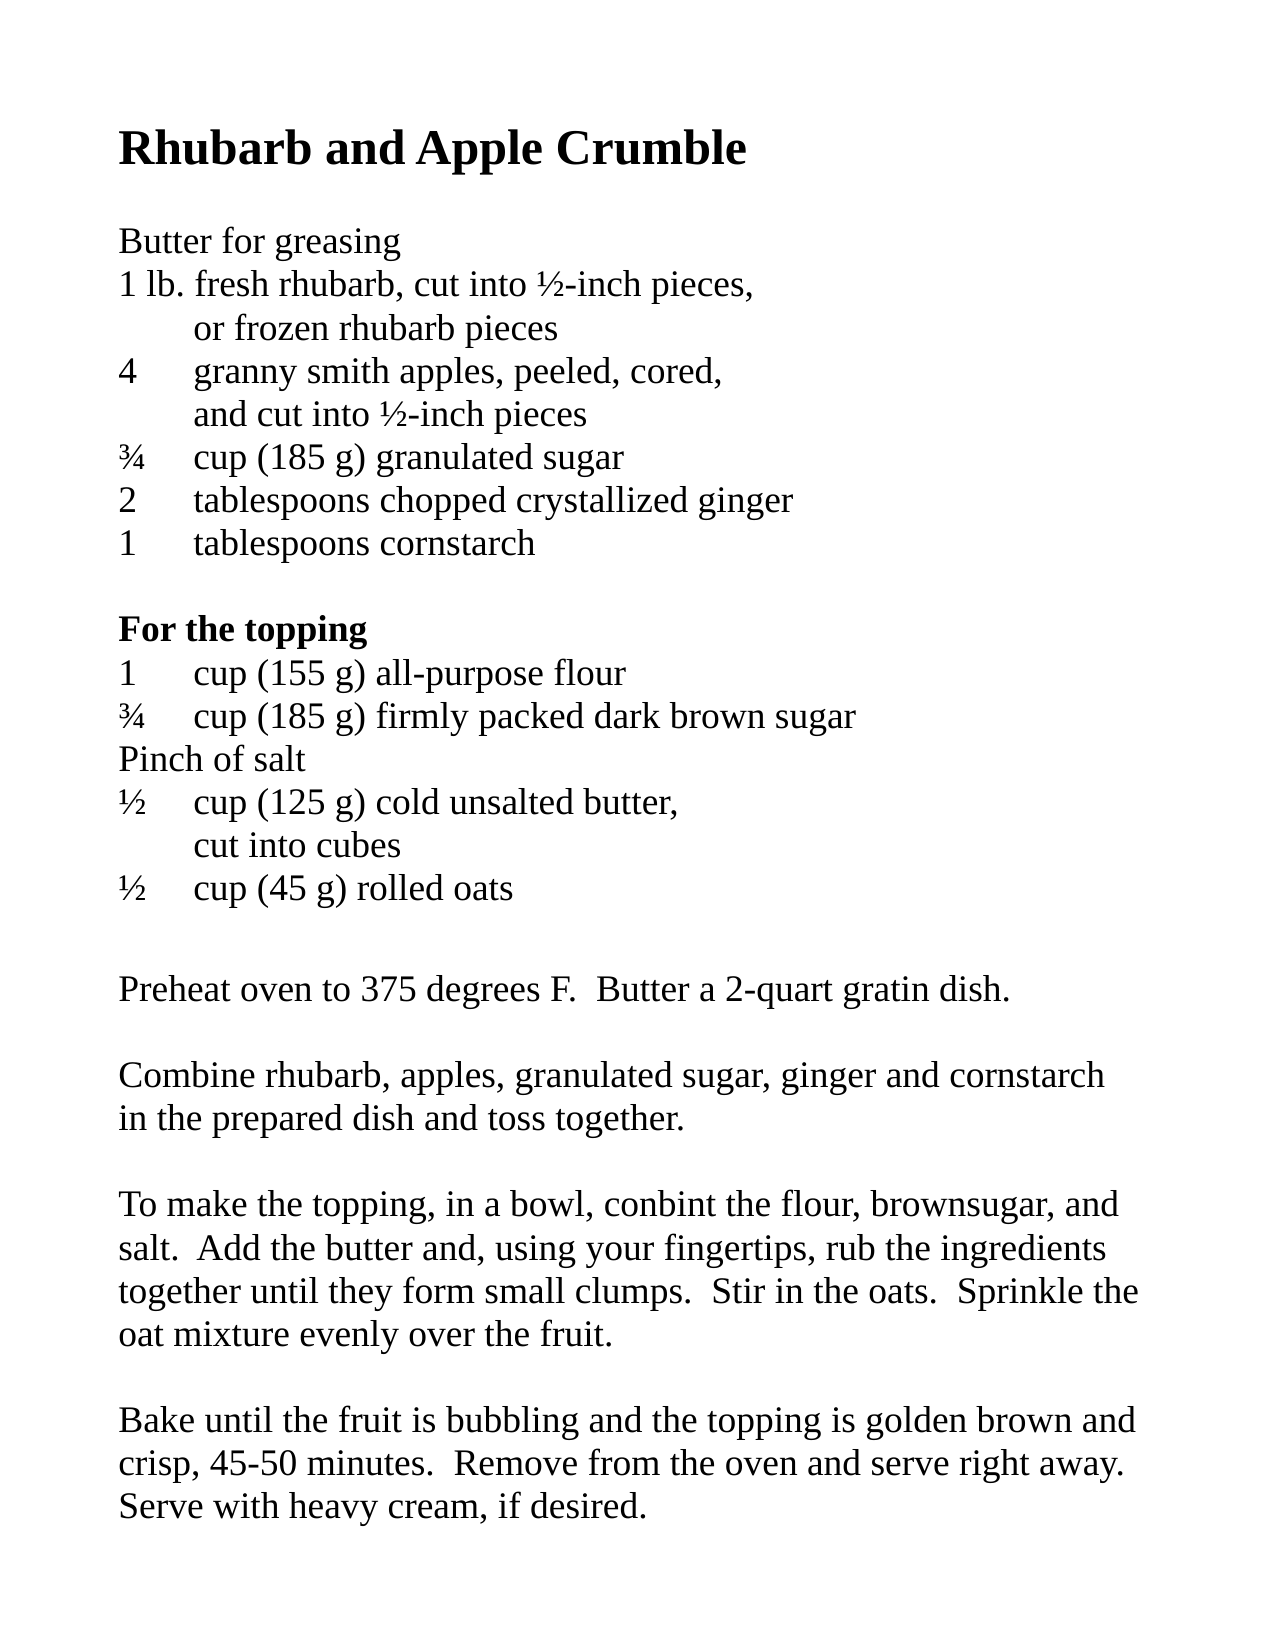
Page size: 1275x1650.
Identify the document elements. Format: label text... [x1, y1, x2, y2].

text ¾ cup (185 g) granulated sugar [118, 434, 1157, 477]
text 1 cup (155 g) all-purpose flour [118, 650, 1157, 693]
text Butter for greasing [118, 219, 1157, 262]
text Bake until the fruit is bubbling and the topping is golden brown and crisp, 45-50 minutes. Remove from the oven and serve right away. [118, 1397, 1157, 1484]
text or frozen rhubarb pieces [118, 305, 1157, 348]
text To make the topping, in a bowl, conbint the flour, brownsugar, and salt. Add the butter and, using your fingertips, rub the ingredients together until they form small clumps. Stir in the oats. Sprinkle the oat mixture evenly over the fruit. [118, 1182, 1157, 1354]
text Pinch of salt [118, 736, 1157, 779]
text ¾ cup (185 g) firmly packed dark brown sugar [118, 693, 1157, 736]
text Preheat oven to 375 degrees F. Butter a 2-quart gratin dish. [118, 966, 1157, 1009]
text and cut into ½-inch pieces [118, 391, 1157, 434]
text in the prepared dish and toss together. [118, 1096, 1157, 1139]
text ½ cup (125 g) cold unsalted butter, [118, 779, 1157, 822]
text cut into cubes [118, 822, 1157, 866]
text ½ cup (45 g) rolled oats [118, 866, 1157, 909]
text For the topping [118, 607, 1157, 650]
text 1 lb. fresh rhubarb, cut into ½-inch pieces, [118, 262, 1157, 305]
text Rhubarb and Apple Crumble [118, 118, 1157, 176]
text 2 tablespoons chopped crystallized ginger [118, 477, 1157, 521]
text 4 granny smith apples, peeled, cored, [118, 348, 1157, 391]
text Combine rhubarb, apples, granulated sugar, ginger and cornstarch [118, 1052, 1157, 1096]
text Serve with heavy cream, if desired. [118, 1484, 1157, 1527]
text 1 tablespoons cornstarch [118, 521, 1157, 564]
